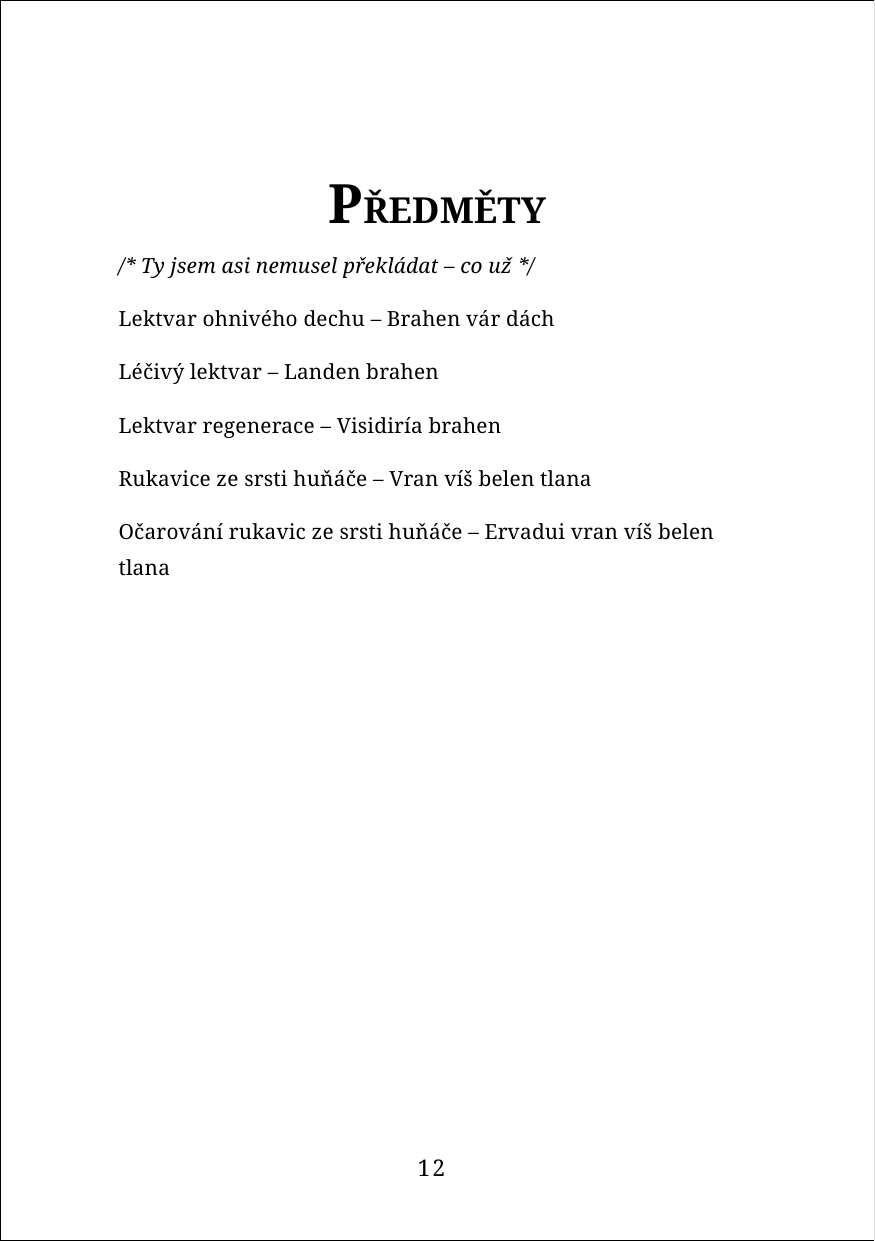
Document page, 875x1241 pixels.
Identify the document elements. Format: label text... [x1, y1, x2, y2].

text Lektvar regenerace – Visidiría brahen [118, 411, 756, 439]
subtitle Předměty [118, 166, 756, 239]
text Rukavice ze srsti huňáče – Vran víš belen tlana [118, 464, 756, 492]
text /* Ty jsem asi nemusel překládat – co už */ [118, 251, 756, 279]
text Lektvar ohnivého dechu – Brahen vár dách [118, 304, 756, 333]
text Léčivý lektvar – Landen brahen [118, 357, 756, 386]
text Očarování rukavic ze srsti huňáče – Ervadui vran víš belen tlana [118, 517, 756, 581]
